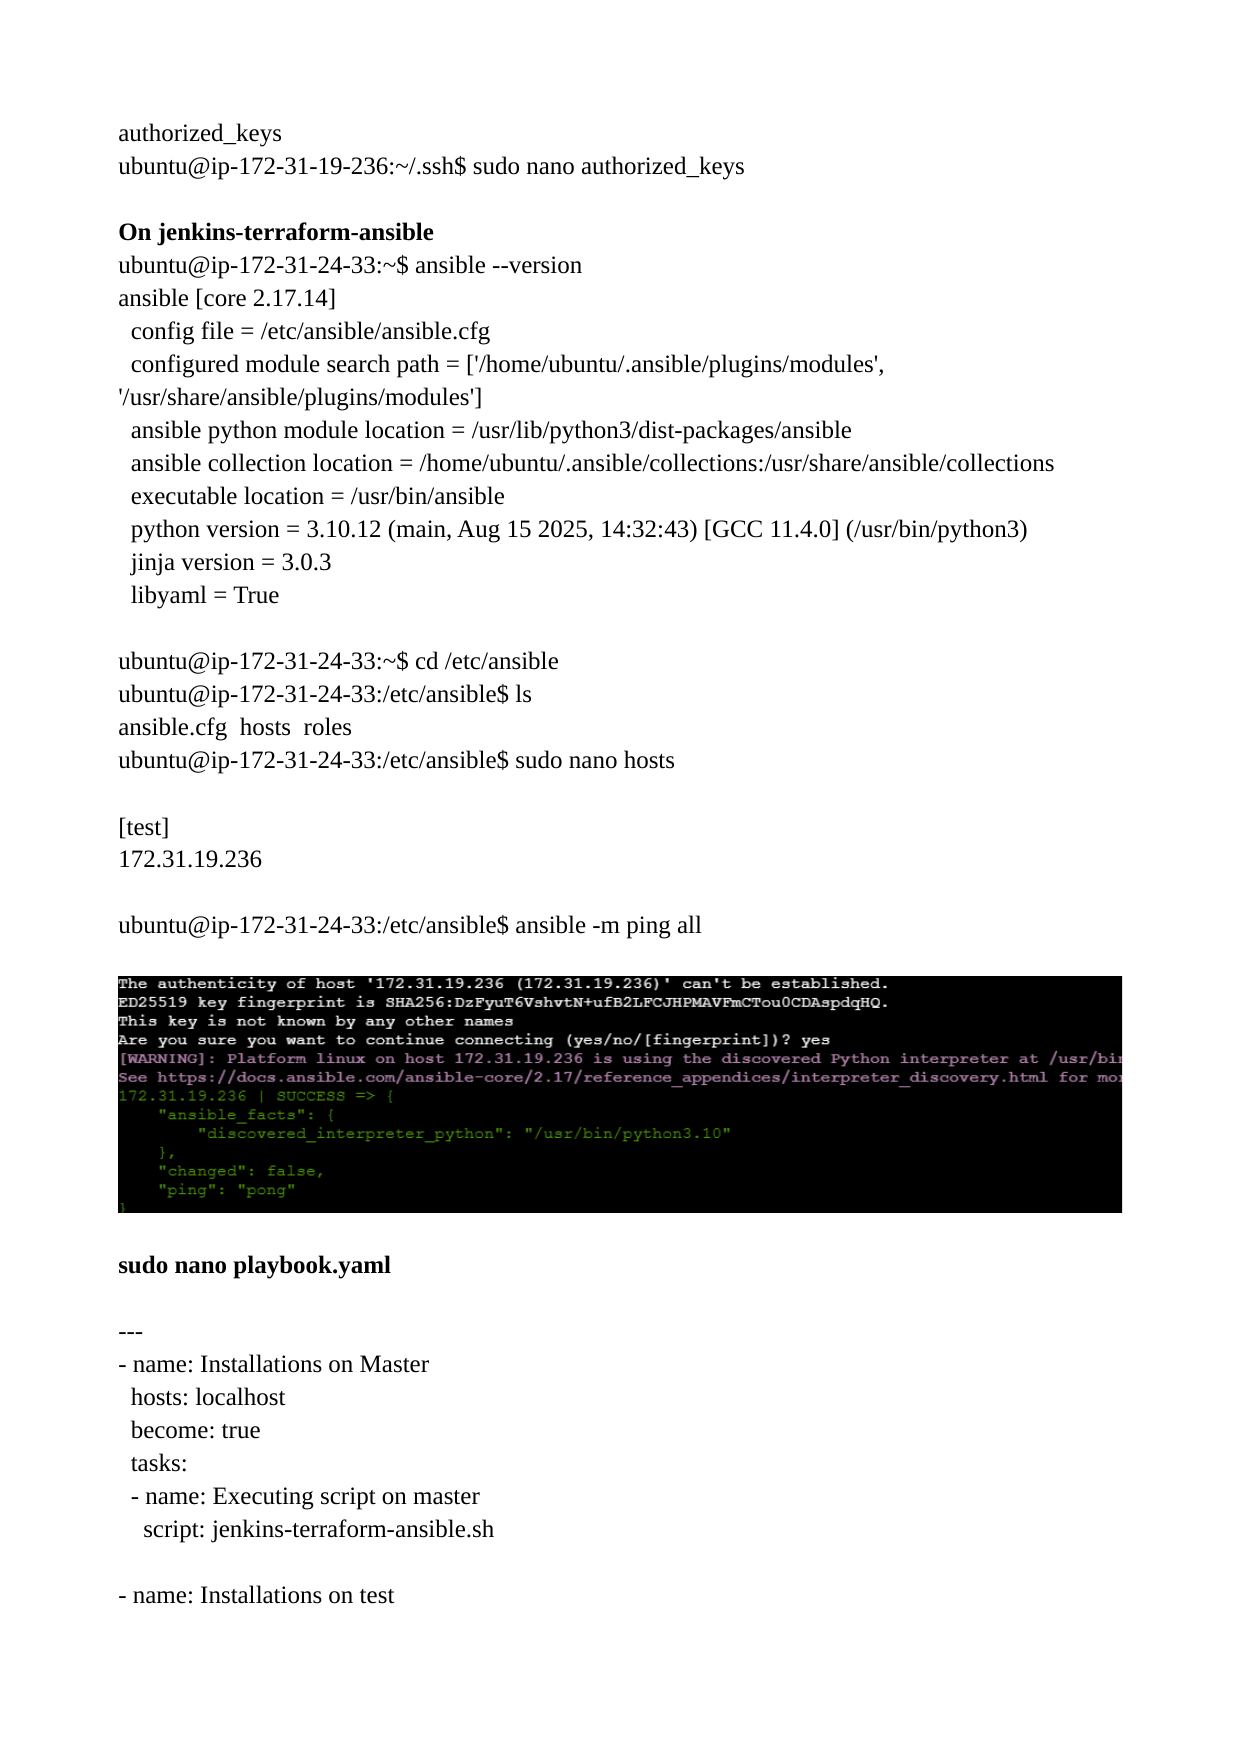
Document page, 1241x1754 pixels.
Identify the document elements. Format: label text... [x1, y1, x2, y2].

text ubuntu@ip-172-31-24-33:~$ ansible --version [118, 250, 1122, 279]
text ansible.cfg hosts roles [118, 712, 1122, 741]
text ansible python module location = /usr/lib/python3/dist-packages/ansible [118, 415, 1122, 444]
text tasks: [118, 1448, 1122, 1477]
text 172.31.19.236 [118, 844, 1122, 873]
text libyaml = True [118, 580, 1122, 609]
text ubuntu@ip-172-31-19-236:~/.ssh$ sudo nano authorized_keys [118, 151, 1122, 180]
text hosts: localhost [118, 1382, 1122, 1411]
text config file = /etc/ansible/ansible.cfg [118, 316, 1122, 345]
text ansible [core 2.17.14] [118, 283, 1122, 312]
picture [118, 976, 1123, 1213]
text - name: Executing script on master [118, 1481, 1122, 1510]
text ubuntu@ip-172-31-24-33:/etc/ansible$ sudo nano hosts [118, 746, 1122, 774]
text jinja version = 3.0.3 [118, 547, 1122, 576]
text --- [118, 1316, 1122, 1345]
text ubuntu@ip-172-31-24-33:/etc/ansible$ ansible -m ping all [118, 911, 1122, 939]
text executable location = /usr/bin/ansible [118, 481, 1122, 510]
text ubuntu@ip-172-31-24-33:~$ cd /etc/ansible [118, 646, 1122, 675]
text ubuntu@ip-172-31-24-33:/etc/ansible$ ls [118, 679, 1122, 708]
text become: true [118, 1415, 1122, 1444]
text - name: Installations on Master [118, 1349, 1122, 1378]
text ansible collection location = /home/ubuntu/.ansible/collections:/usr/share/ansible/collections [118, 448, 1122, 477]
text script: jenkins-terraform-ansible.sh [118, 1514, 1122, 1543]
text authorized_keys [118, 118, 1122, 147]
text [test] [118, 812, 1122, 840]
text - name: Installations on test [118, 1580, 1122, 1609]
text configured module search path = ['/home/ubuntu/.ansible/plugins/modules', '/usr/share/ansible/plugins/modules'] [118, 349, 1122, 411]
text sudo nano playbook.yaml [118, 1250, 1122, 1279]
text On jenkins-terraform-ansible [118, 217, 1122, 246]
text python version = 3.10.12 (main, Aug 15 2025, 14:32:43) [GCC 11.4.0] (/usr/bin/python3) [118, 514, 1122, 543]
